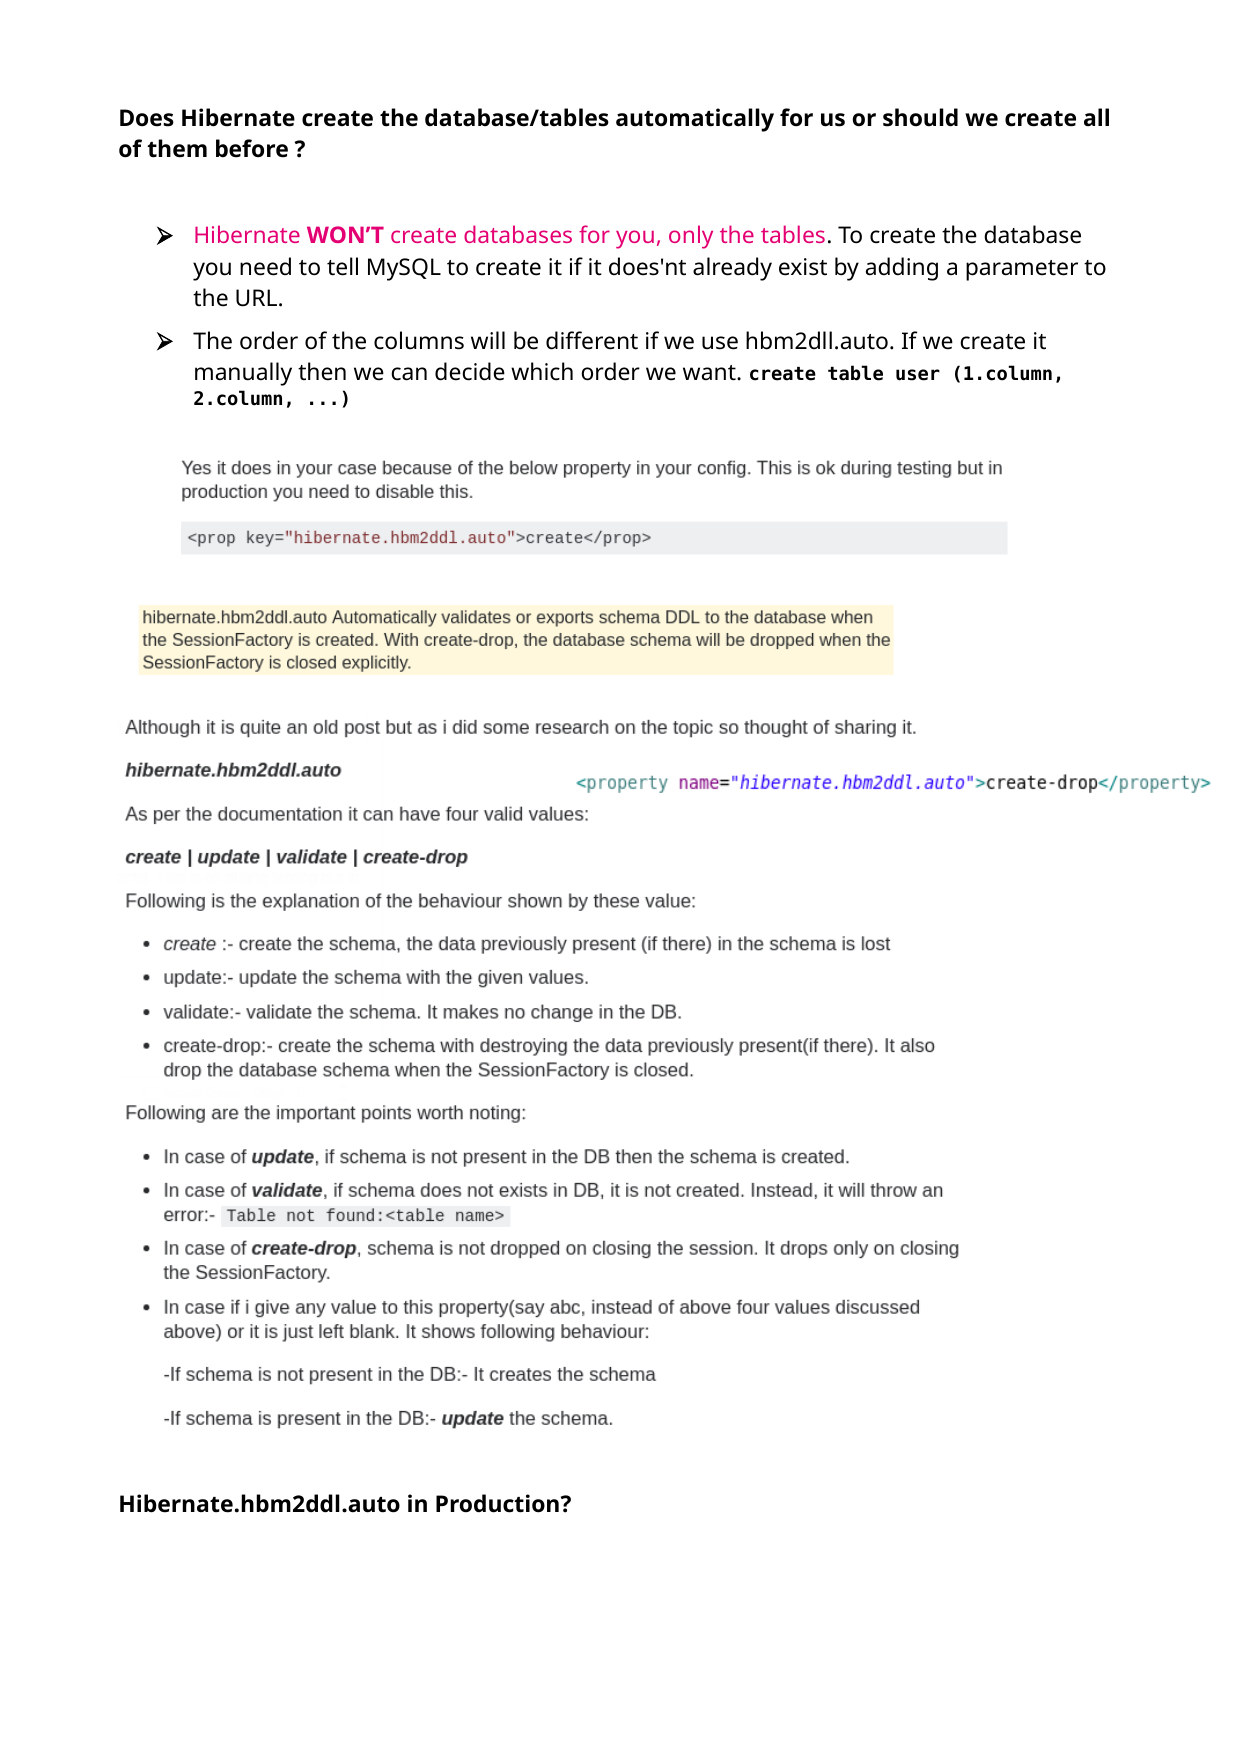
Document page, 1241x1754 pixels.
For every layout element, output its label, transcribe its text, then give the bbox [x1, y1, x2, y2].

picture [138, 605, 894, 675]
text Does Hibernate create the database/tables automatically for us or should we create all of them before ? [118, 102, 1122, 164]
text Hibernate.hbm2ddl.auto in Production? [118, 1488, 1122, 1519]
picture [171, 454, 1011, 559]
list The order of the columns will be different if we use hbm2dll.auto. If we create it manually then we can decide which order we want. create table user (1.column, 2.column, ...) [156, 325, 1122, 409]
picture [117, 713, 1216, 1433]
list Hibernate WON’T create databases for you, only the tables. To create the database you need to tell MySQL to create it if it does'nt already exist by adding a parameter to the URL. [156, 219, 1122, 313]
